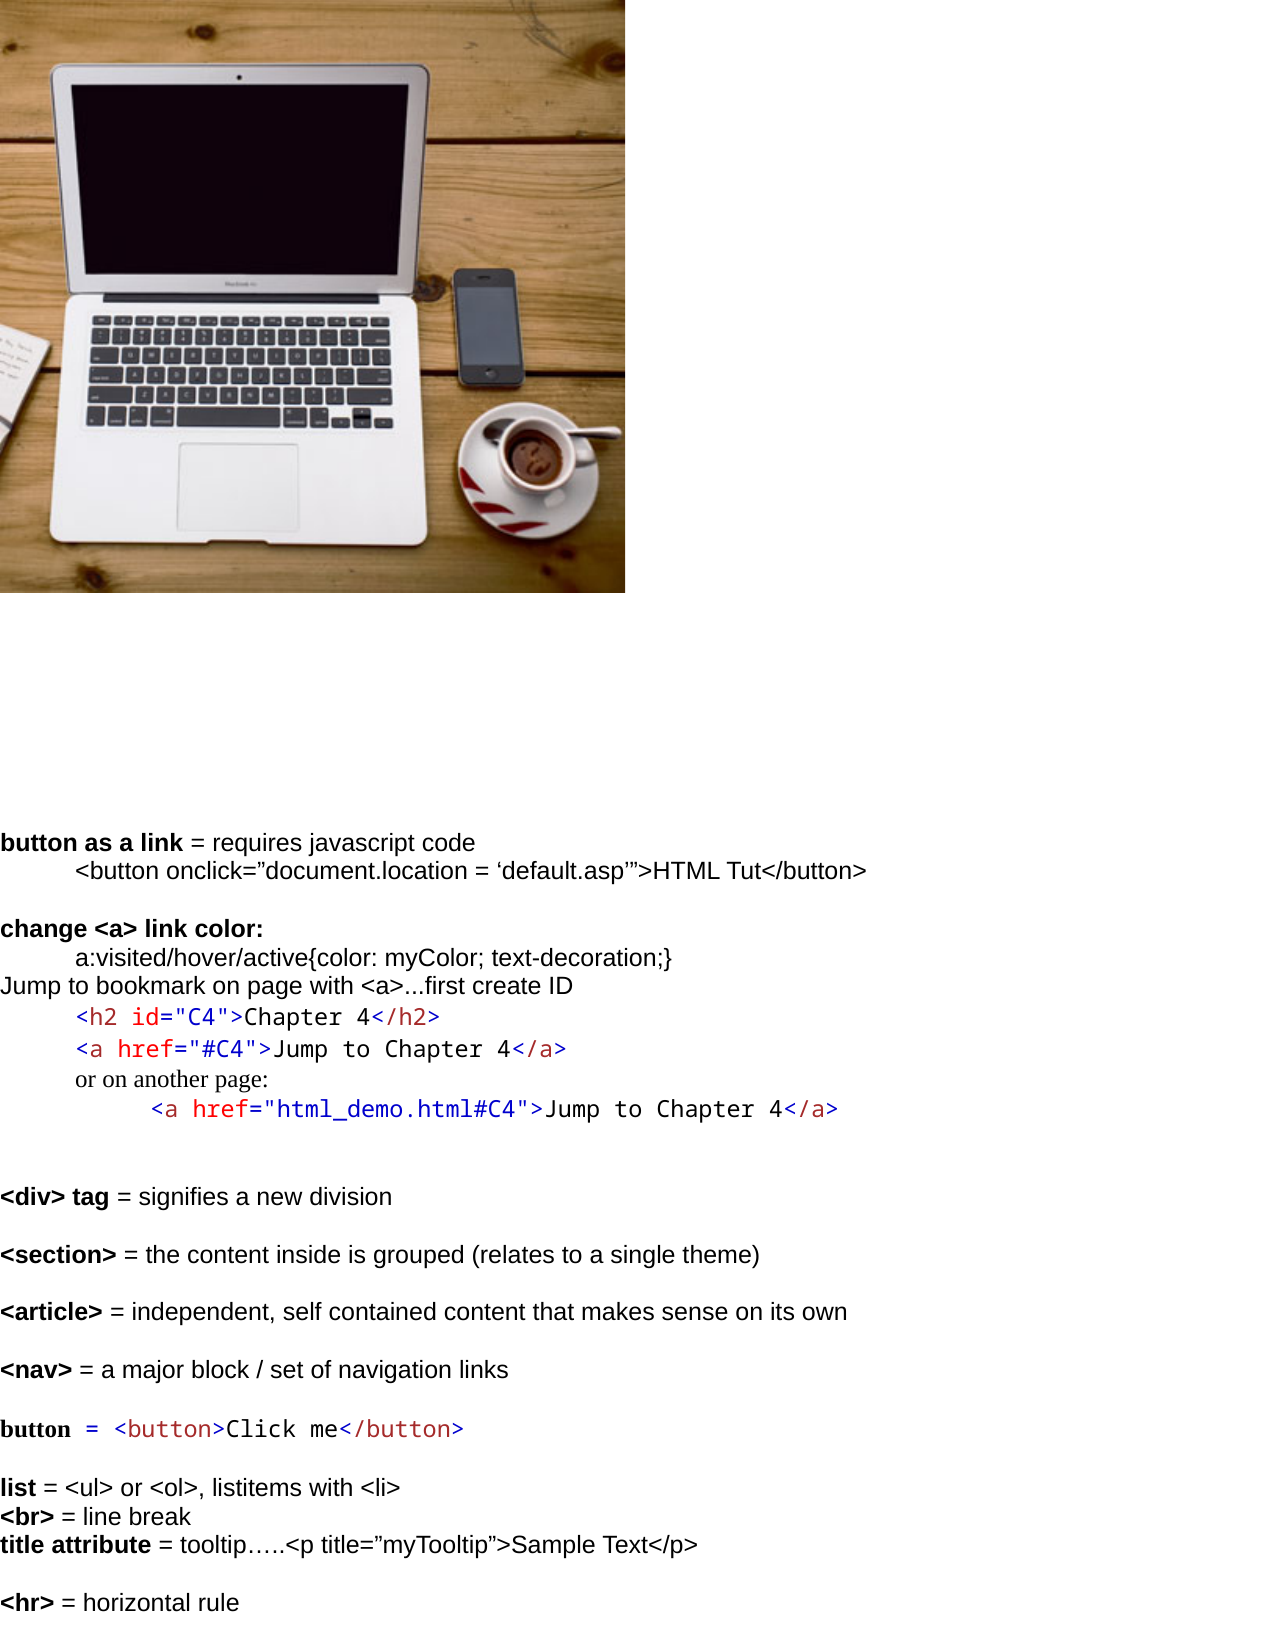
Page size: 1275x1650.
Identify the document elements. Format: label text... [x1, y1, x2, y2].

text change <a> link color: [0, 914, 1275, 942]
text <button onclick=”document.location = ‘default.asp’”>HTML Tut</button> [0, 856, 1275, 885]
text <h2 id="C4">Chapter 4</h2> [0, 1000, 1275, 1032]
text title attribute = tooltip…..<p title=”myTooltip”>Sample Text</p> [0, 1530, 1275, 1559]
text a:visited/hover/active{color: myColor; text-decoration;} [0, 942, 1275, 971]
text <hr> = horizontal rule [0, 1588, 1275, 1617]
text list = <ul> or <ol>, listitems with <li> [0, 1473, 1275, 1502]
text button as a link = requires javascript code [0, 827, 1275, 856]
text <a href="html_demo.html#C4">Jump to Chapter 4</a> [0, 1093, 1275, 1125]
text <a href="#C4">Jump to Chapter 4</a> [0, 1032, 1275, 1064]
text <br> = line break [0, 1502, 1275, 1530]
text or on another page: [0, 1064, 1275, 1093]
text <div> tag = signifies a new division [0, 1182, 1275, 1211]
text <article> = independent, self contained content that makes sense on its own [0, 1297, 1275, 1326]
text <nav> = a major block / set of navigation links [0, 1355, 1275, 1383]
text <section> = the content inside is grouped (relates to a single theme) [0, 1240, 1275, 1268]
text button = <button>Click me</button> [0, 1412, 1275, 1444]
text Jump to bookmark on page with <a>...first create ID [0, 971, 1275, 1000]
picture [0, 0, 625, 593]
